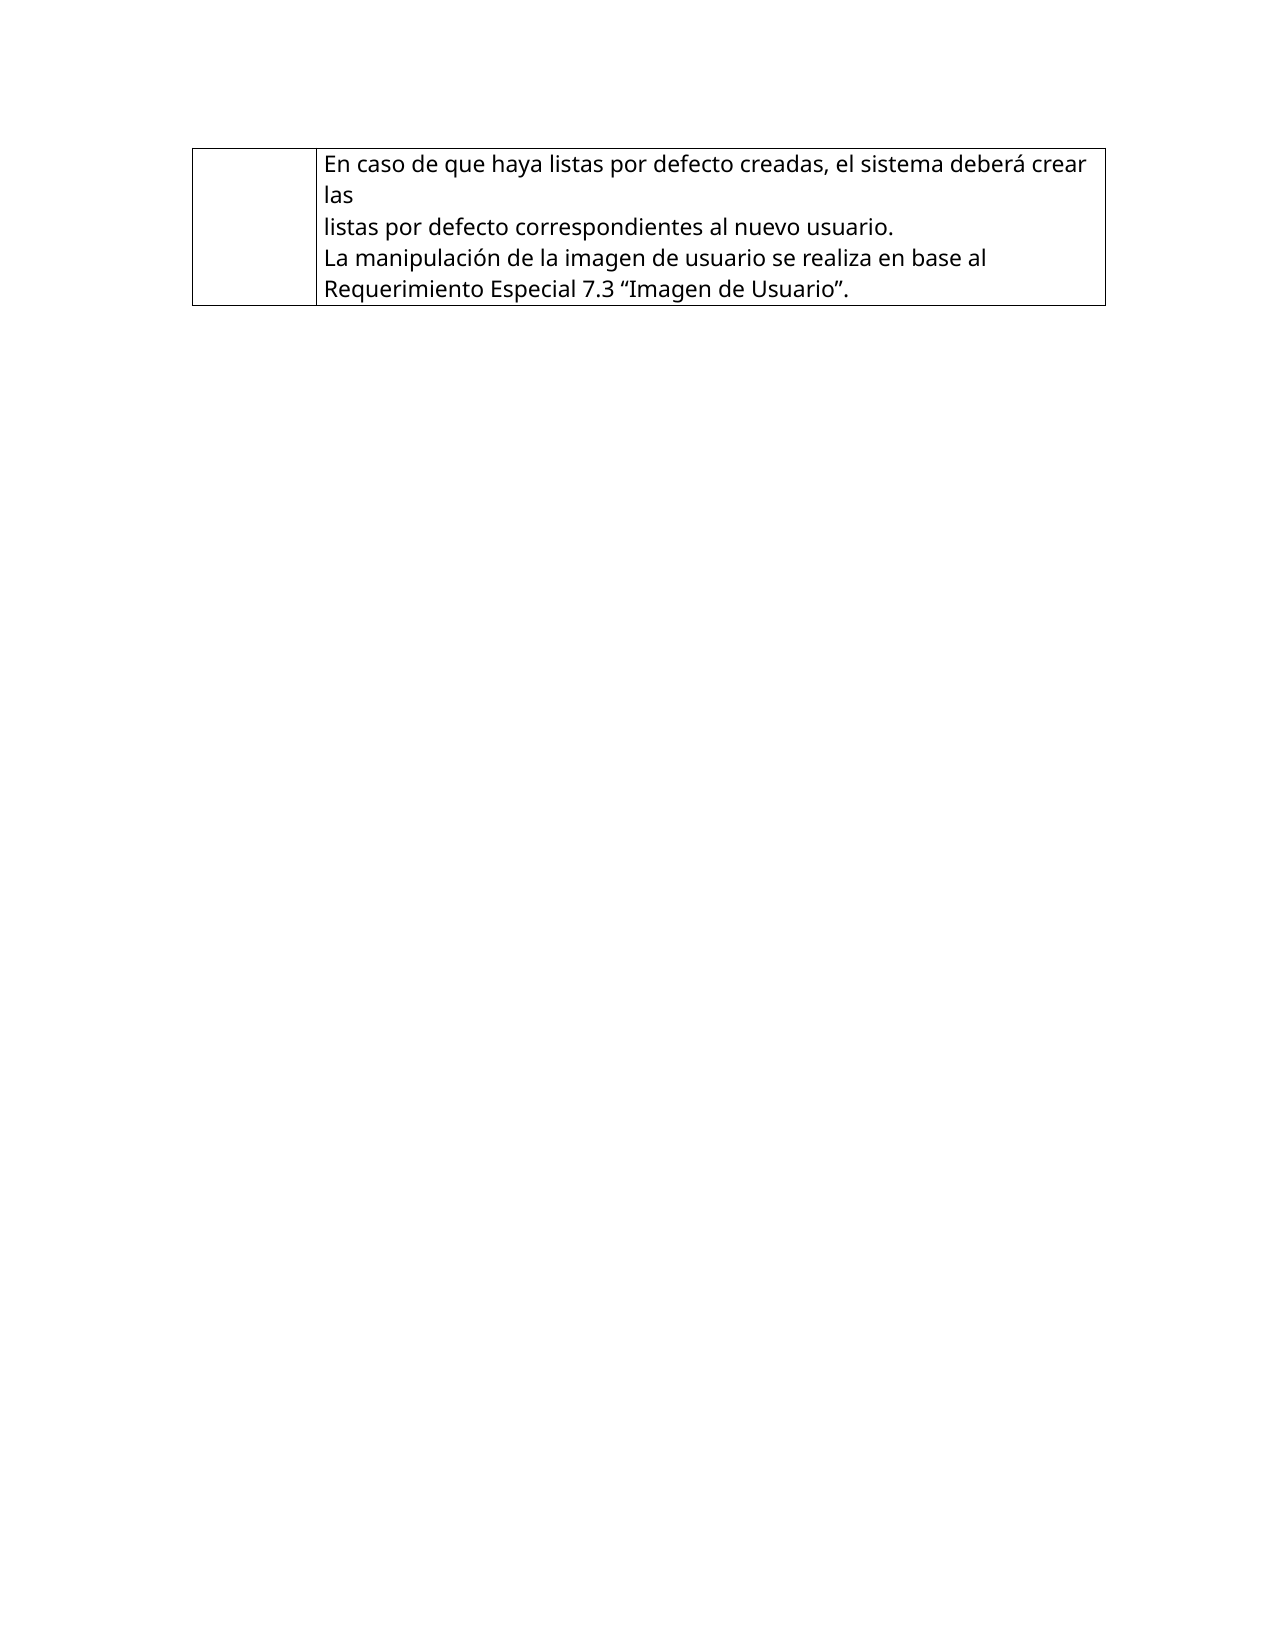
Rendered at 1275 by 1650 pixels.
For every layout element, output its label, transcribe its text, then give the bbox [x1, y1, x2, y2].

table_cell En caso de que haya listas por defecto creadas, el sistema deberá crear las listas por defecto correspondientes al nuevo usuario. La manipulación de la imagen de usuario se realiza en base al Requerimiento Especial 7.3 “Imagen de Usuario”. [317, 149, 1105, 304]
table_cell [193, 149, 316, 304]
